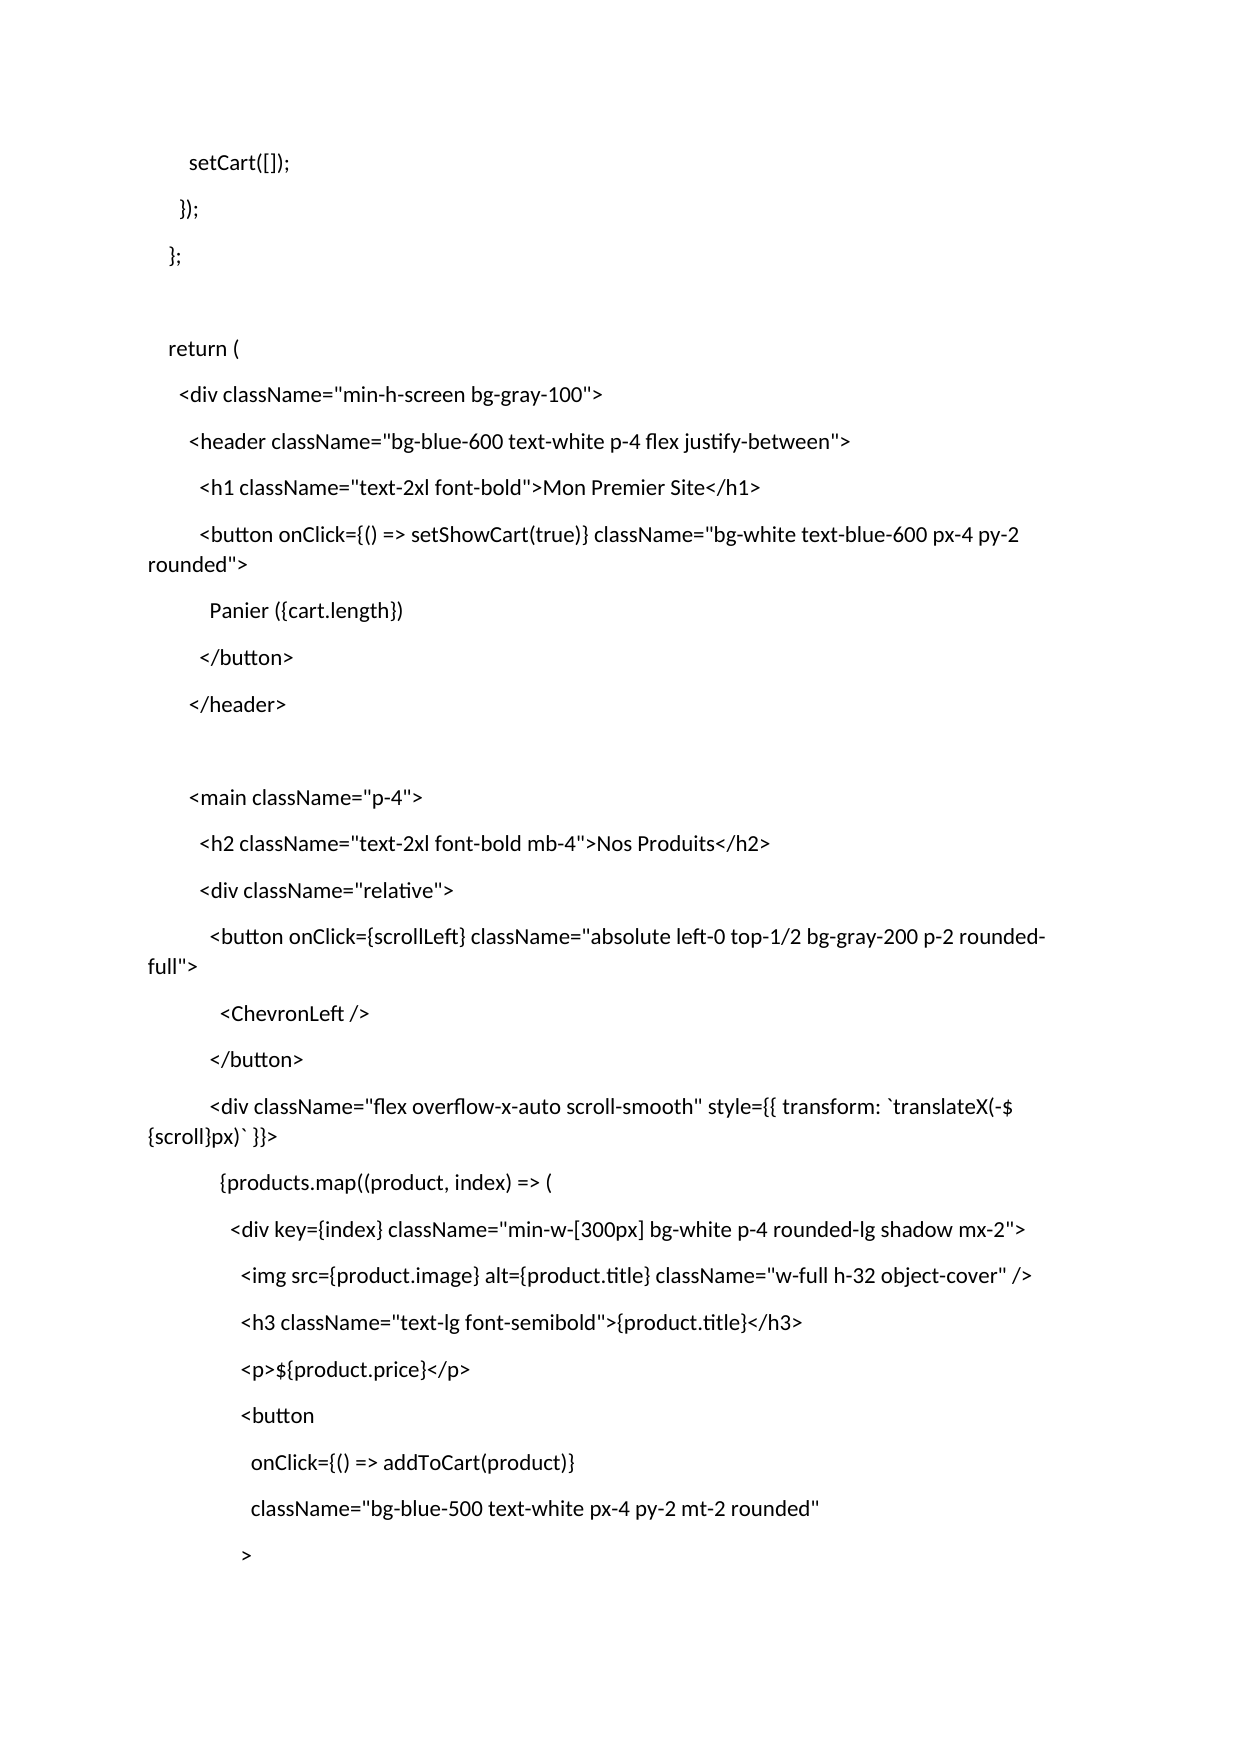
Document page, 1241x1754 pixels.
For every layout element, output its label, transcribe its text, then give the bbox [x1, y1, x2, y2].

text <h2 className="text-2xl font-bold mb-4">Nos Produits</h2> [148, 829, 1093, 857]
text }; [148, 241, 1093, 269]
text <div className="relative"> [148, 876, 1093, 904]
text <div key={index} className="min-w-[300px] bg-white p-4 rounded-lg shadow mx-2"> [148, 1215, 1093, 1243]
text Panier ({cart.length}) [148, 597, 1093, 624]
text <img src={product.image} alt={product.title} className="w-full h-32 object-cover" /> [148, 1262, 1093, 1290]
text </header> [148, 690, 1093, 718]
text <div className="flex overflow-x-auto scroll-smooth" style={{ transform: `translateX(-${scroll}px)` }}> [148, 1092, 1093, 1150]
text <div className="min-h-screen bg-gray-100"> [148, 380, 1093, 408]
text <button onClick={() => setShowCart(true)} className="bg-white text-blue-600 px-4 py-2 rounded"> [148, 520, 1093, 578]
text </button> [148, 643, 1093, 671]
text <h1 className="text-2xl font-bold">Mon Premier Site</h1> [148, 473, 1093, 502]
text <button onClick={scrollLeft} className="absolute left-0 top-1/2 bg-gray-200 p-2 rounded-full"> [148, 922, 1093, 980]
text <button [148, 1401, 1093, 1429]
text className="bg-blue-500 text-white px-4 py-2 mt-2 rounded" [148, 1494, 1093, 1522]
text <main className="p-4"> [148, 783, 1093, 811]
text }); [148, 194, 1093, 222]
text </button> [148, 1046, 1093, 1073]
text <p>${product.price}</p> [148, 1355, 1093, 1383]
text <ChevronLeft /> [148, 999, 1093, 1027]
text return ( [148, 334, 1093, 362]
text onClick={() => addToCart(product)} [148, 1448, 1093, 1476]
text setCart([]); [148, 148, 1093, 176]
text <header className="bg-blue-600 text-white p-4 flex justify-between"> [148, 427, 1093, 455]
text {products.map((product, index) => ( [148, 1168, 1093, 1197]
text <h3 className="text-lg font-semibold">{product.title}</h3> [148, 1308, 1093, 1336]
text > [148, 1541, 1093, 1569]
